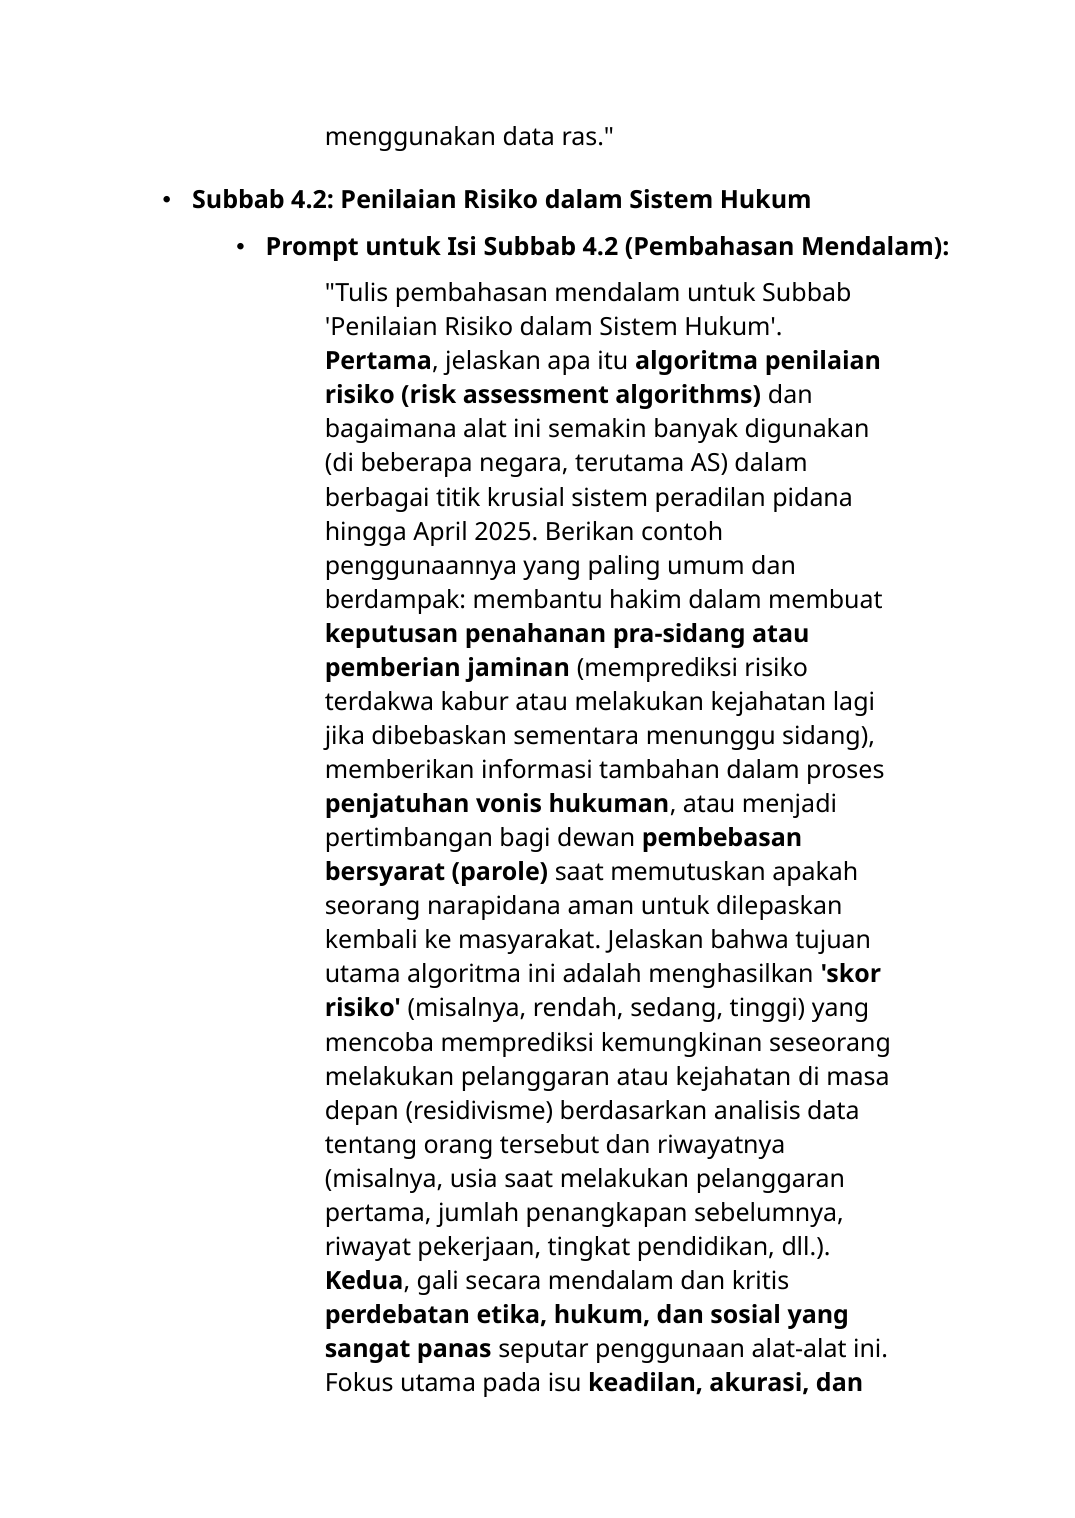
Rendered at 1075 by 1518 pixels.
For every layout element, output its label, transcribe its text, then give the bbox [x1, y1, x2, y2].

list Subbab 4.2: Penilaian Risiko dalam Sistem Hukum [162, 182, 957, 216]
list menggunakan data ras." [295, 118, 898, 152]
list "Tulis pembahasan mendalam untuk Subbab 'Penilaian Risiko dalam Sistem Hukum'. Pertama, jelaskan apa itu algoritma penilaian risiko (risk assessment algorithms) dan bagaimana alat ini semakin banyak digunakan (di beberapa negara, terutama AS) dalam berbagai titik krusial sistem peradilan pidana hingga April 2025. Berikan contoh penggunaannya yang paling umum dan berdampak: membantu hakim dalam membuat keputusan penahanan pra-sidang atau pemberian jaminan (memprediksi risiko terdakwa kabur atau melakukan kejahatan lagi jika dibebaskan sementara menunggu sidang), memberikan informasi tambahan dalam proses penjatuhan vonis hukuman, atau menjadi pertimbangan bagi dewan pembebasan bersyarat (parole) saat memutuskan apakah seorang narapidana aman untuk dilepaskan kembali ke masyarakat. Jelaskan bahwa tujuan utama algoritma ini adalah menghasilkan 'skor risiko' (misalnya, rendah, sedang, tinggi) yang mencoba memprediksi kemungkinan seseorang melakukan pelanggaran atau kejahatan di masa depan (residivisme) berdasarkan analisis data tentang orang tersebut dan riwayatnya (misalnya, usia saat melakukan pelanggaran pertama, jumlah penangkapan sebelumnya, riwayat pekerjaan, tingkat pendidikan, dll.). Kedua, gali secara mendalam dan kritis perdebatan etika, hukum, dan sosial yang sangat panas seputar penggunaan alat-alat ini. Fokus utama pada isu keadilan, akurasi, dan [295, 275, 898, 1399]
list Prompt untuk Isi Subbab 4.2 (Pembahasan Mendalam): [236, 228, 957, 262]
